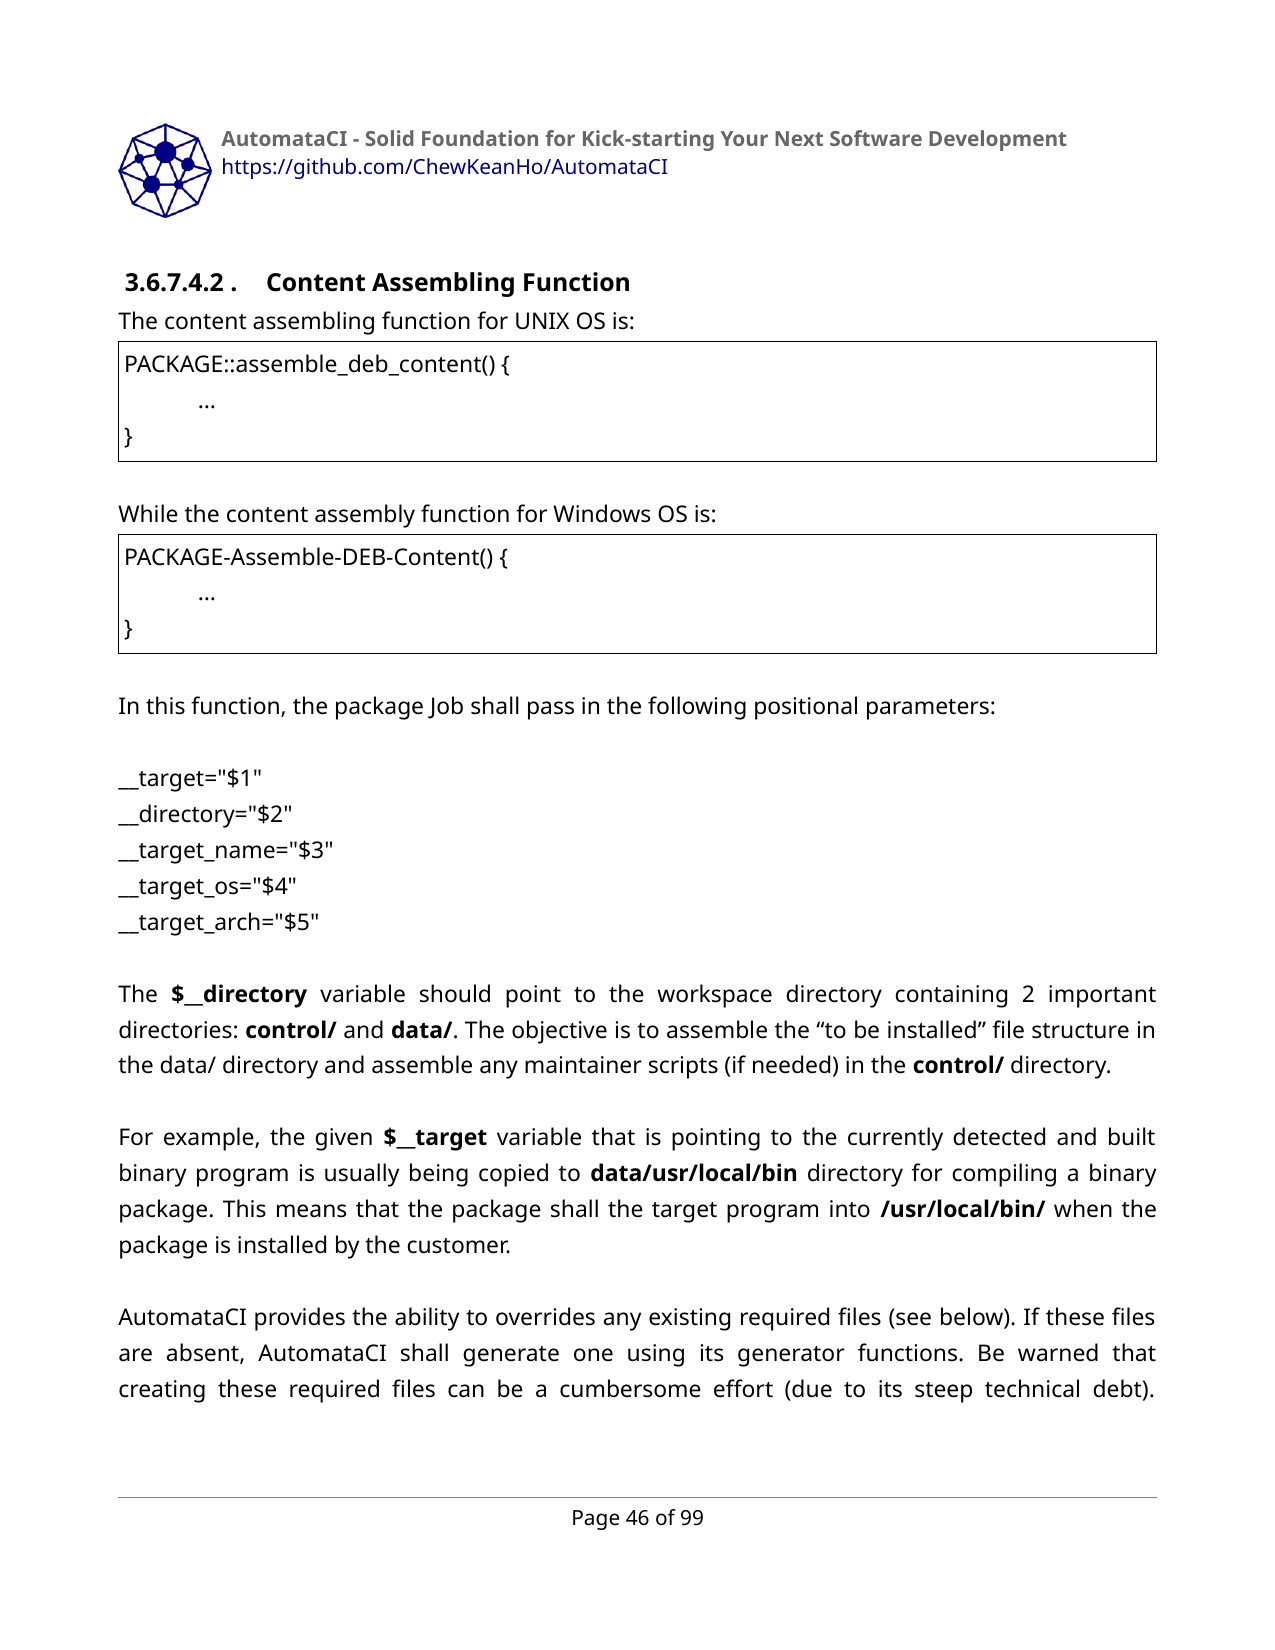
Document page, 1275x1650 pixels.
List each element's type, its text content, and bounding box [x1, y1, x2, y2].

text __target_name="$3" [118, 834, 1157, 865]
text In this function, the package Job shall pass in the following positional parameters: [118, 690, 1157, 721]
subtitle Content Assembling Function [118, 265, 1157, 299]
text For example, the given $__target variable that is pointing to the currently detected and built binary program is usually being copied to data/usr/local/bin directory for compiling a binary package. This means that the package shall the target program into /usr/local/bin/ when the package is installed by the customer. [118, 1121, 1157, 1260]
text __target="$1" [118, 762, 1157, 793]
text __target_arch="$5" [118, 906, 1157, 937]
text While the content assembly function for Windows OS is: [118, 498, 1157, 529]
text AutomataCI provides the ability to overrides any existing required files (see below). If these files are absent, AutomataCI shall generate one using its generator functions. Be warned that creating these required files can be a cumbersome effort (due to its steep technical debt). [118, 1301, 1157, 1404]
table_header PACKAGE-Assemble-DEB-Content() { … } [119, 535, 1156, 653]
text __directory="$2" [118, 798, 1157, 829]
text __target_os="$4" [118, 870, 1157, 901]
table_header PACKAGE::assemble_deb_content() { … } [119, 342, 1156, 461]
text The $__directory variable should point to the workspace directory containing 2 important directories: control/ and data/. The objective is to assemble the “to be installed” file structure in the data/ directory and assemble any maintainer scripts (if needed) in the control/ directory. [118, 978, 1157, 1081]
picture [118, 123, 212, 218]
text The content assembling function for UNIX OS is: [118, 305, 1157, 337]
